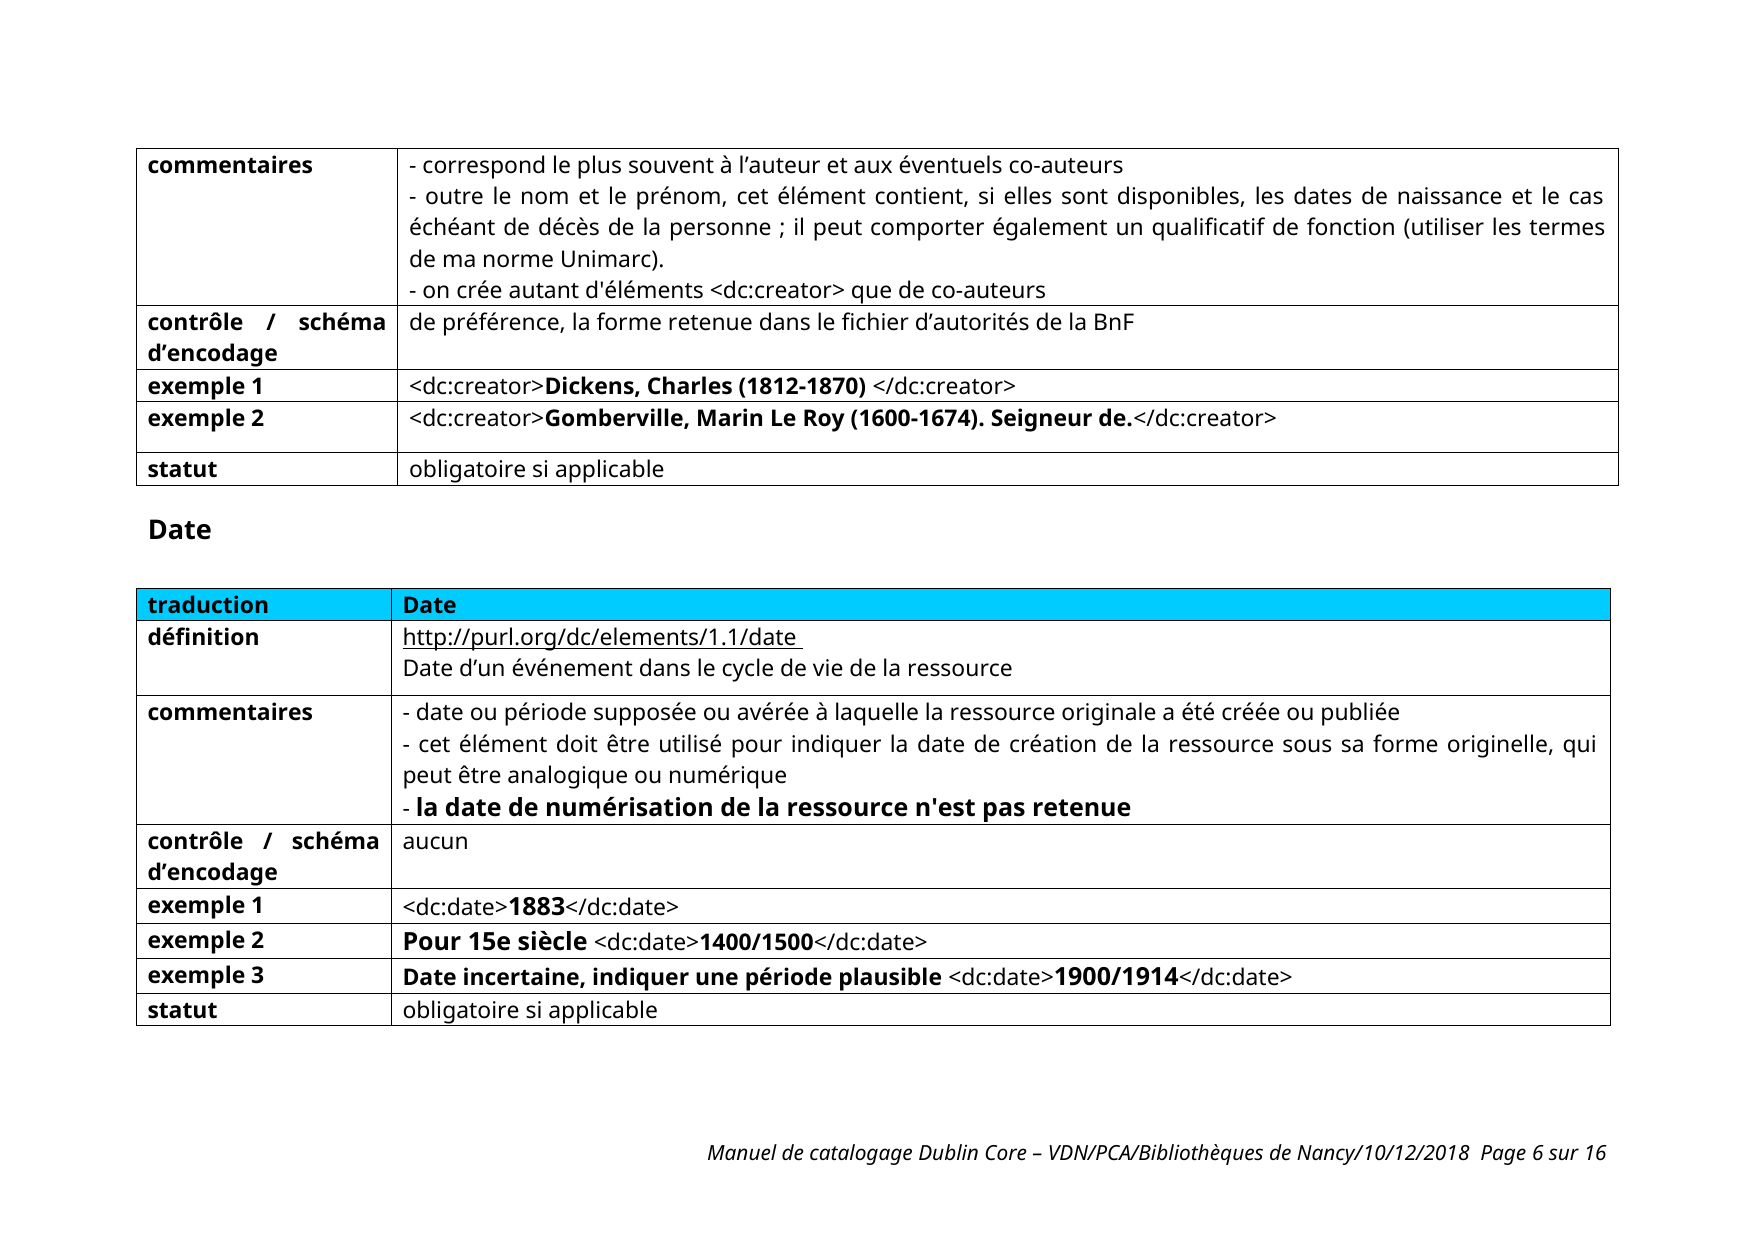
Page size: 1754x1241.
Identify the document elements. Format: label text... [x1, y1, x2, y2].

table_cell exemple 2 [137, 924, 391, 958]
table_cell aucun [392, 825, 1610, 888]
table_cell de préférence, la forme retenue dans le fichier d’autorités de la BnF [398, 306, 1618, 368]
table_cell exemple 2 [137, 402, 397, 452]
table_header Date [392, 589, 1610, 620]
table_cell obligatoire si applicable [398, 453, 1618, 484]
table_cell <dc:creator>Gomberville, Marin Le Roy (1600-1674). Seigneur de.</dc:creator> [398, 402, 1618, 452]
subtitle Date [148, 511, 1606, 547]
table_cell - date ou période supposée ou avérée à laquelle la ressource originale a été créée ou publiée - cet élément doit être utilisé pour indiquer la date de création de la ressource sous sa forme originelle, qui peut être analogique ou numérique - la date de numérisation de la ressource n'est pas retenue [392, 696, 1610, 824]
table_cell <dc:creator>Dickens, Charles (1812-1870) </dc:creator> [398, 370, 1618, 401]
table_cell commentaires [137, 149, 397, 305]
table_cell exemple 1 [137, 370, 397, 401]
table_header traduction [137, 589, 391, 620]
table_cell statut [137, 994, 391, 1025]
table_cell Pour 15e siècle <dc:date>1400/1500</dc:date> [392, 924, 1610, 958]
table_cell exemple 1 [137, 889, 391, 923]
table_cell statut [137, 453, 397, 484]
table_cell obligatoire si applicable [392, 994, 1610, 1025]
table_cell commentaires [137, 696, 391, 824]
table_cell <dc:date>1883</dc:date> [392, 889, 1610, 923]
table_cell Date incertaine, indiquer une période plausible <dc:date>1900/1914</dc:date> [392, 959, 1610, 993]
table_cell exemple 3 [137, 959, 391, 993]
table_cell définition [137, 621, 391, 695]
table_cell http://purl.org/dc/elements/1.1/date Date d’un événement dans le cycle de vie de la ressource [392, 621, 1610, 695]
table_cell contrôle / schéma d’encodage [137, 306, 397, 368]
table_cell contrôle / schéma d’encodage [137, 825, 391, 888]
table_cell - correspond le plus souvent à l’auteur et aux éventuels co-auteurs - outre le nom et le prénom, cet élément contient, si elles sont disponibles, les dates de naissance et le cas échéant de décès de la personne ; il peut comporter également un qualificatif de fonction (utiliser les termes de ma norme Unimarc). - on crée autant d'éléments <dc:creator> que de co-auteurs [398, 149, 1618, 305]
